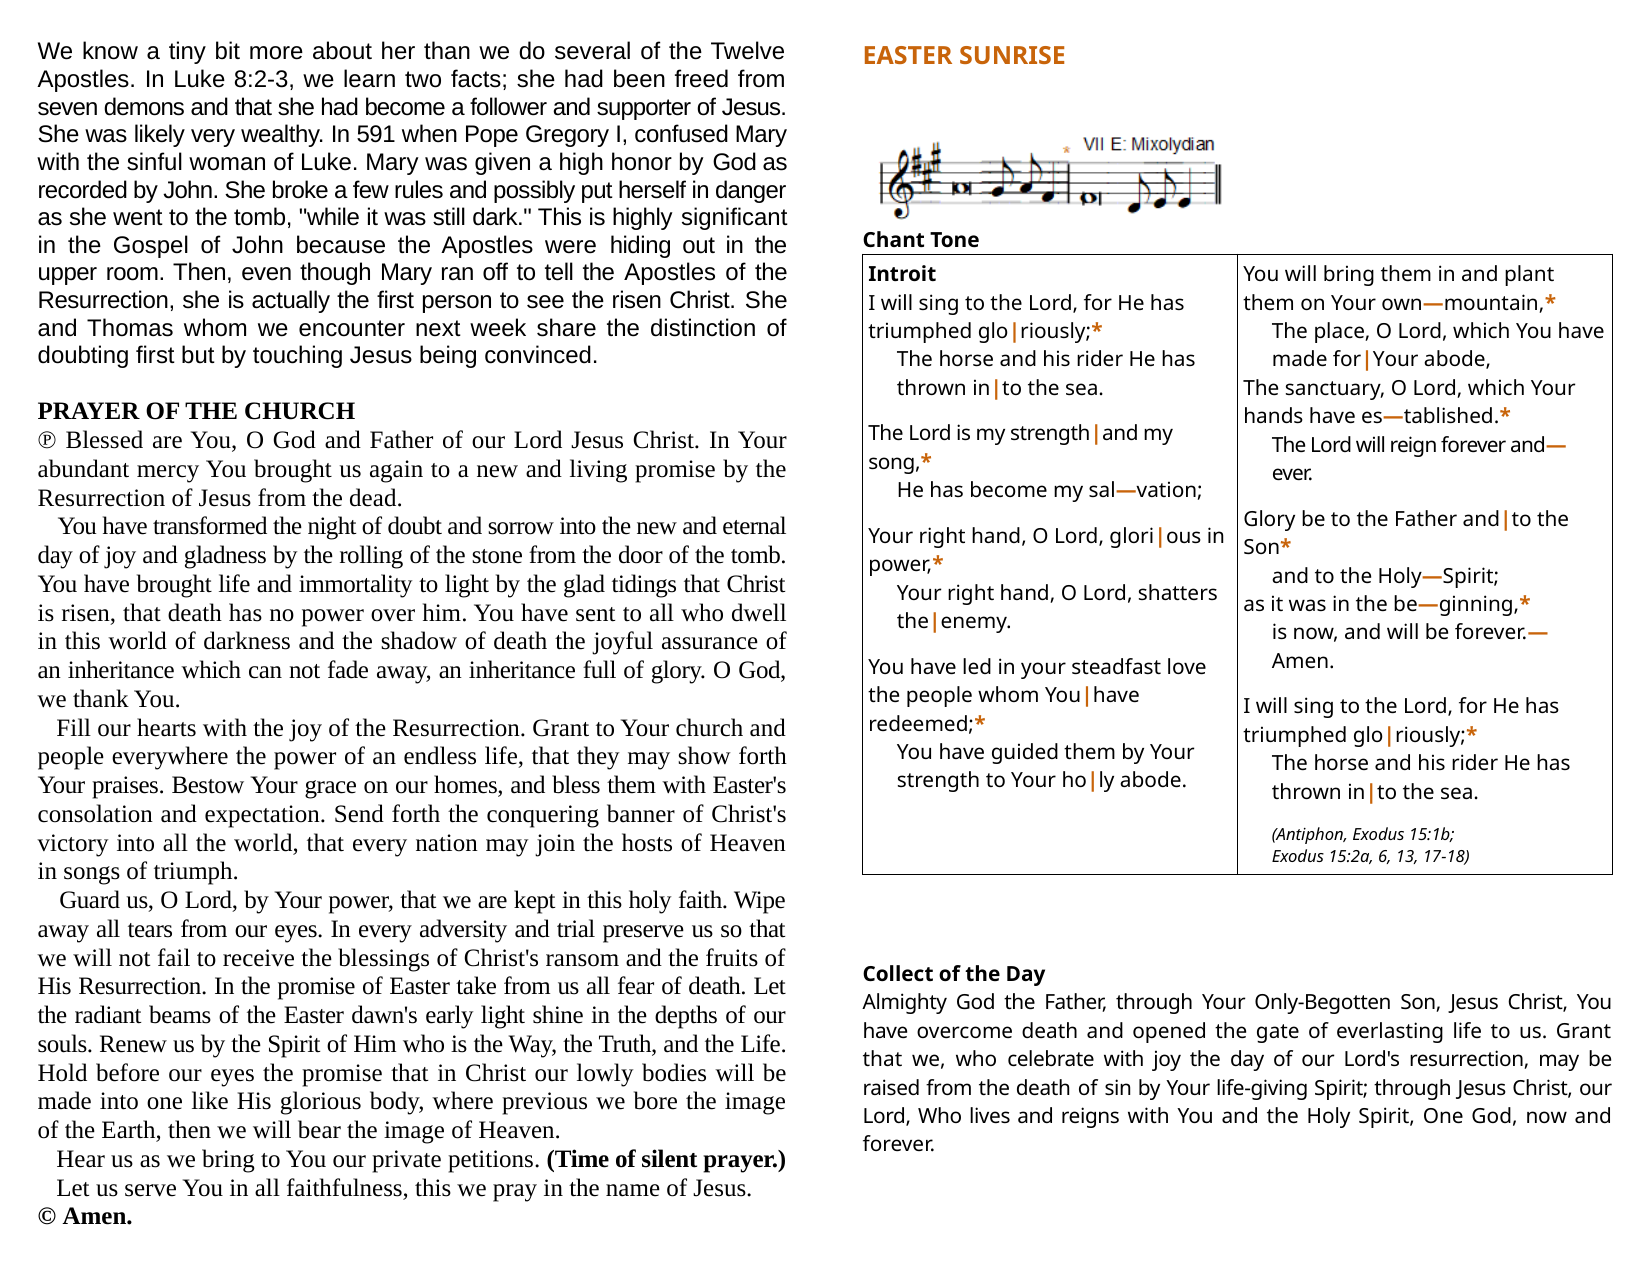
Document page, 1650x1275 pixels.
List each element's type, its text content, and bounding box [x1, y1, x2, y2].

text Guard us, O Lord, by Your power, that we are kept in this holy faith. Wipe away all tears from our eyes. In every adversity and trial preserve us so that we will not fail to receive the blessings of Christ's ransom and the fruits of His Resurrection. In the promise of Easter take from us all fear of death. Let the radiant beams of the Easter dawn's early light shine in the depths of our souls. Renew us by the Spirit of Him who is the Way, the Truth, and the Life. Hold before our eyes the promise that in Christ our lowly bodies will be made into one like His glorious body, where previous we bore the image of the Earth, then we will bear the image of Heaven. [37, 885, 787, 1144]
text © Amen. [37, 1201, 787, 1230]
text Let us serve You in all faithfulness, this we pray in the name of Jesus. [37, 1173, 787, 1201]
text Chant Tone [862, 100, 1612, 253]
text Almighty God the Father, through Your Only-Begotten Son, Jesus Christ, You have overcome death and opened the gate of everlasting life to us. Grant that we, who celebrate with joy the day of our Lord's resurrection, may be raised from the death of sin by Your life-giving Spirit; through Jesus Christ, our Lord, Who lives and reigns with You and the Holy Spirit, One God, now and forever. [862, 987, 1612, 1158]
table_header You will bring them in and plant them on Your own—mountain,* The place, O Lord, which You have made for|Your abode, The sanctuary, O Lord, which Your hands have es—tablished.* The Lord will reign forever and—ever. Glory be to the Father and|to the Son* and to the Holy—Spirit; as it was in the be—ginning,* is now, and will be forever.—Amen. I will sing to the Lord, for He has triumphed glo|riously;* The horse and his rider He has thrown in|to the sea. (Antiphon, Exodus 15:1b; Exodus 15:2a, 6, 13, 17-18) [1238, 255, 1612, 873]
text You have transformed the night of doubt and sorrow into the new and eternal day of joy and gladness by the rolling of the stone from the door of the tomb. You have brought life and immortality to light by the glad tidings that Christ is risen, that death has no power over him. You have sent to all who dwell in this world of darkness and the shadow of death the joyful assurance of an inheritance which can not fade away, an inheritance full of glory. O God, we thank You. [37, 511, 787, 713]
text Hear us as we bring to You our private petitions. (Time of silent prayer.) [37, 1144, 787, 1173]
text Collect of the Day [862, 959, 1612, 987]
text We know a tiny bit more about her than we do several of the Twelve Apostles. In Luke 8:2-3, we learn two facts; she had been freed from seven demons and that she had become a follower and supporter of Jesus. She was likely very wealthy. In 591 when Pope Gregory I, confused Mary with the sinful woman of Luke. Mary was given a high honor by God as recorded by John. She broke a few rules and possibly put herself in danger as she went to the tomb, "while it was still dark." This is highly significant in the Gospel of John because the Apostles were hiding out in the upper room. Then, even though Mary ran off to tell the Apostles of the Resurrection, she is actually the first person to see the risen Christ. She and Thomas whom we encounter next week share the distinction of doubting first but by touching Jesus being convinced. [37, 37, 787, 369]
text EASTER SUNRISE [862, 37, 1612, 72]
text Fill our hearts with the joy of the Resurrection. Grant to Your church and people everywhere the power of an endless life, that they may show forth Your praises. Bestow Your grace on our homes, and bless them with Easter's consolation and expectation. Send forth the conquering banner of Christ's victory into all the world, that every nation may join the hosts of Heaven in songs of triumph. [37, 713, 787, 885]
table_header Introit I will sing to the Lord, for He has triumphed glo|riously;* The horse and his rider He has thrown in|to the sea. The Lord is my strength|and my song,* He has become my sal—vation; Your right hand, O Lord, glori|ous in power,* Your right hand, O Lord, shatters the|enemy. You have led in your steadfast love the people whom You|have redeemed;* You have guided them by Your strength to Your ho|ly abode. [863, 255, 1237, 873]
text PRAYER OF THE CHURCH [37, 396, 787, 425]
picture [870, 126, 1233, 225]
text ℗ Blessed are You, O God and Father of our Lord Jesus Christ. In Your abundant mercy You brought us again to a new and living promise by the Resurrection of Jesus from the dead. [37, 425, 787, 511]
